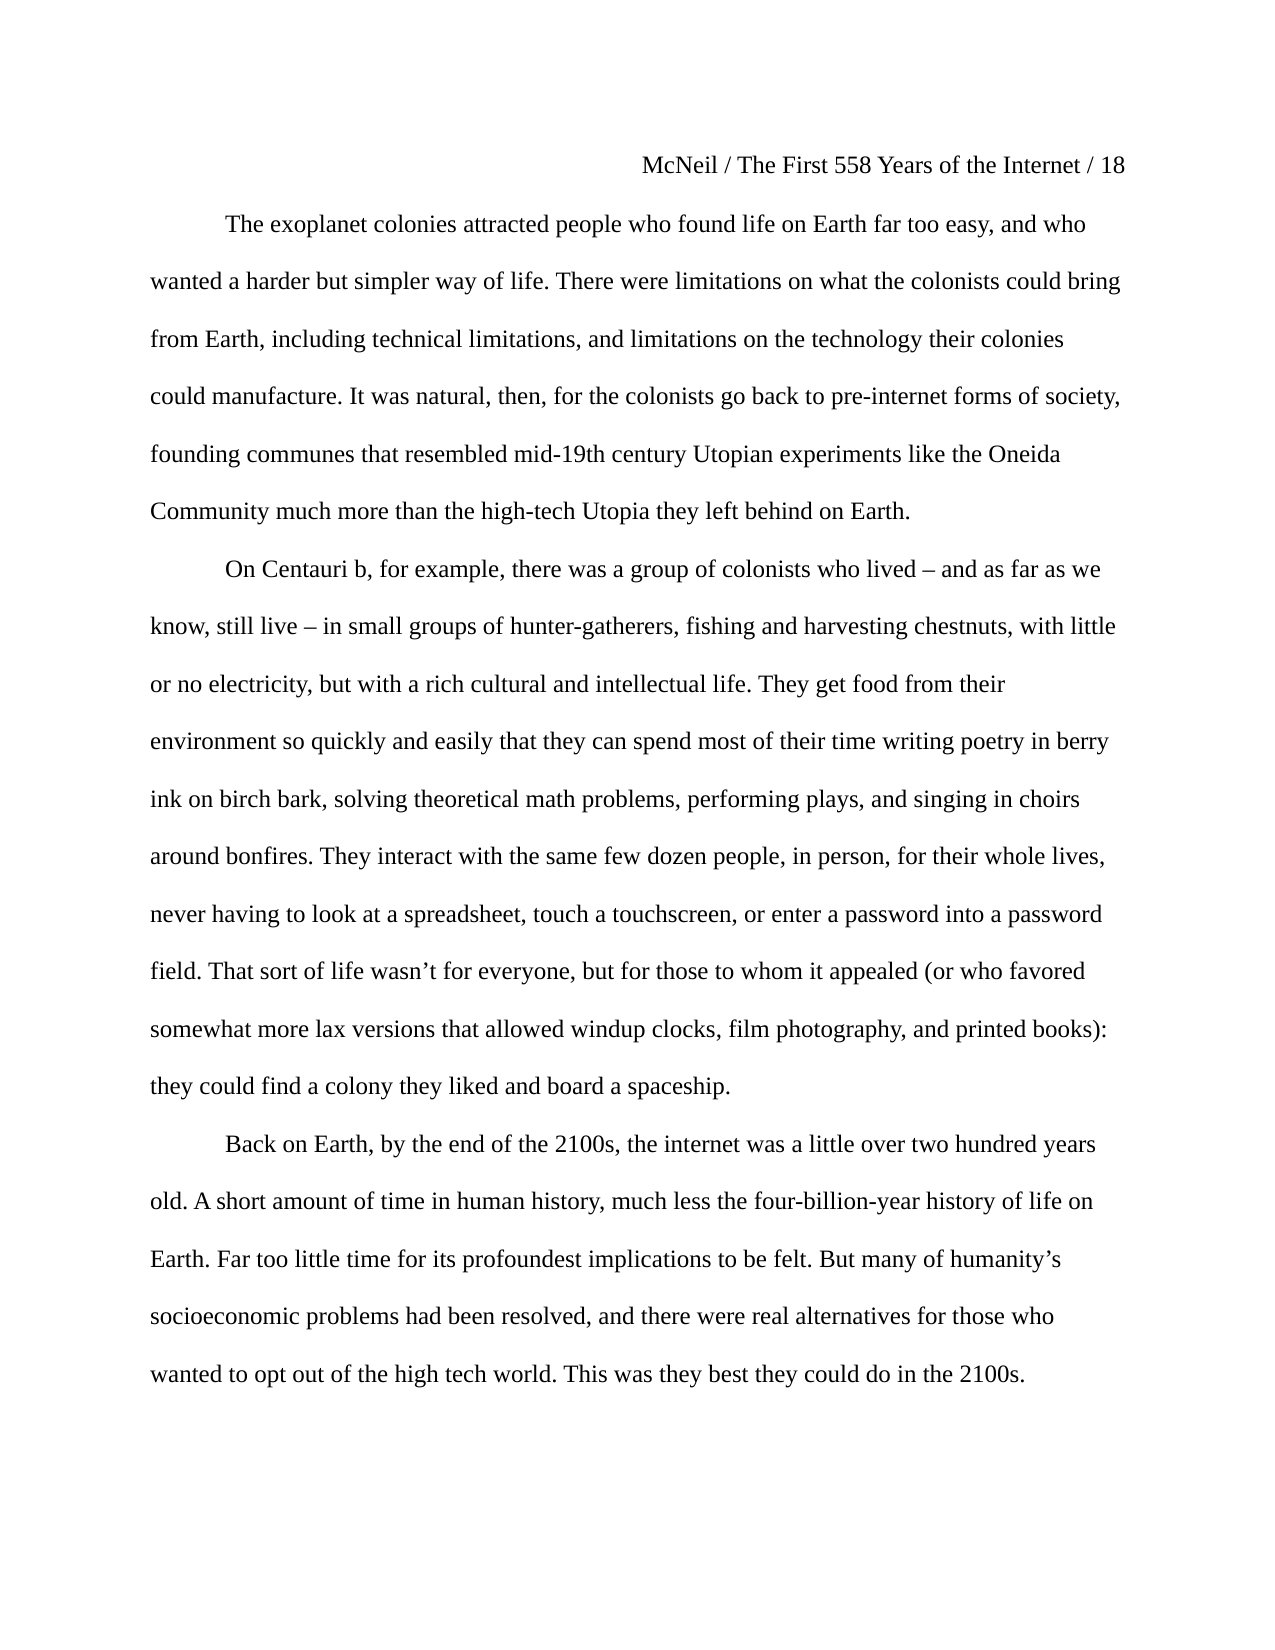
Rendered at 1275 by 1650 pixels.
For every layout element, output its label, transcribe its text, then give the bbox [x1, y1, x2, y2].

text On Centauri b, for example, there was a group of colonists who lived – and as far as we know, still live – in small groups of hunter-gatherers, fishing and harvesting chestnuts, with little or no electricity, but with a rich cultural and intellectual life. They get food from their environment so quickly and easily that they can spend most of their time writing poetry in berry ink on birch bark, solving theoretical math problems, performing plays, and singing in choirs around bonfires. They interact with the same few dozen people, in person, for their whole lives, never having to look at a spreadsheet, touch a touchscreen, or enter a password into a password field. That sort of life wasn’t for everyone, but for those to whom it appealed (or who favored somewhat more lax versions that allowed windup clocks, film photography, and printed books): they could find a colony they liked and board a spaceship. [150, 554, 1125, 1100]
text The exoplanet colonies attracted people who found life on Earth far too easy, and who wanted a harder but simpler way of life. There were limitations on what the colonists could bring from Earth, including technical limitations, and limitations on the technology their colonies could manufacture. It was natural, then, for the colonists go back to pre-internet forms of society, founding communes that resembled mid-19th century Utopian experiments like the Oneida Community much more than the high-tech Utopia they left behind on Earth. [150, 209, 1125, 525]
text Back on Earth, by the end of the 2100s, the internet was a little over two hundred years old. A short amount of time in human history, much less the four-billion-year history of life on Earth. Far too little time for its profoundest implications to be felt. But many of humanity’s socioeconomic problems had been resolved, and there were real alternatives for those who wanted to opt out of the high tech world. This was they best they could do in the 2100s. [150, 1129, 1125, 1387]
